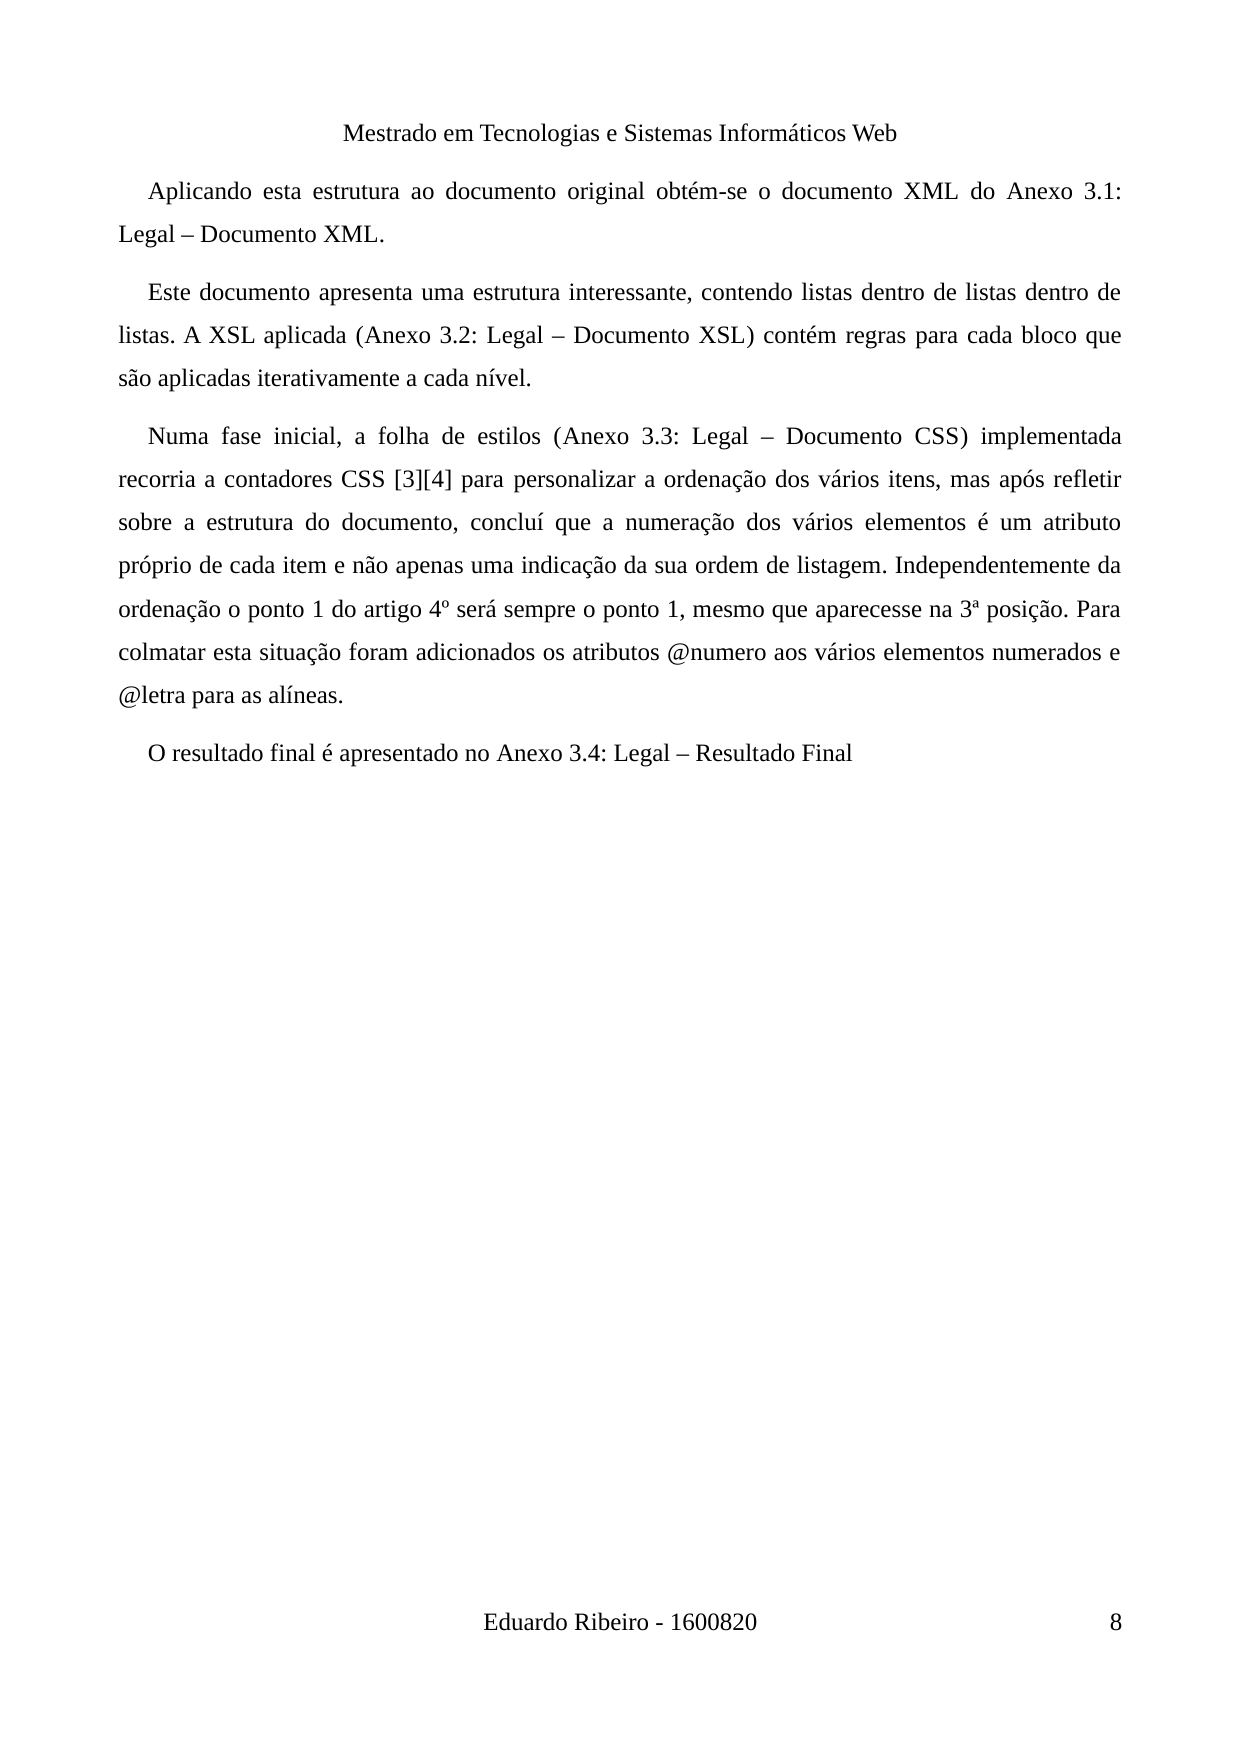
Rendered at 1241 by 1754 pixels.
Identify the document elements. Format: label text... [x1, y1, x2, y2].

text Numa fase inicial, a folha de estilos (Anexo 3.3: Legal – Documento CSS) implementada recorria a contadores CSS [3][4] para personalizar a ordenação dos vários itens, mas após refletir sobre a estrutura do documento, concluí que a numeração dos vários elementos é um atributo próprio de cada item e não apenas uma indicação da sua ordem de listagem. Independentemente da ordenação o ponto 1 do artigo 4º será sempre o ponto 1, mesmo que aparecesse na 3ª posição. Para colmatar esta situação foram adicionados os atributos @numero aos vários elementos numerados e @letra para as alíneas. [118, 421, 1122, 709]
text Aplicando esta estrutura ao documento original obtém-se o documento XML do Anexo 3.1: Legal – Documento XML. [118, 176, 1122, 248]
text O resultado final é apresentado no Anexo 3.4: Legal – Resultado Final [118, 738, 1122, 766]
text Este documento apresenta uma estrutura interessante, contendo listas dentro de listas dentro de listas. A XSL aplicada (Anexo 3.2: Legal – Documento XSL) contém regras para cada bloco que são aplicadas iterativamente a cada nível. [118, 277, 1122, 392]
